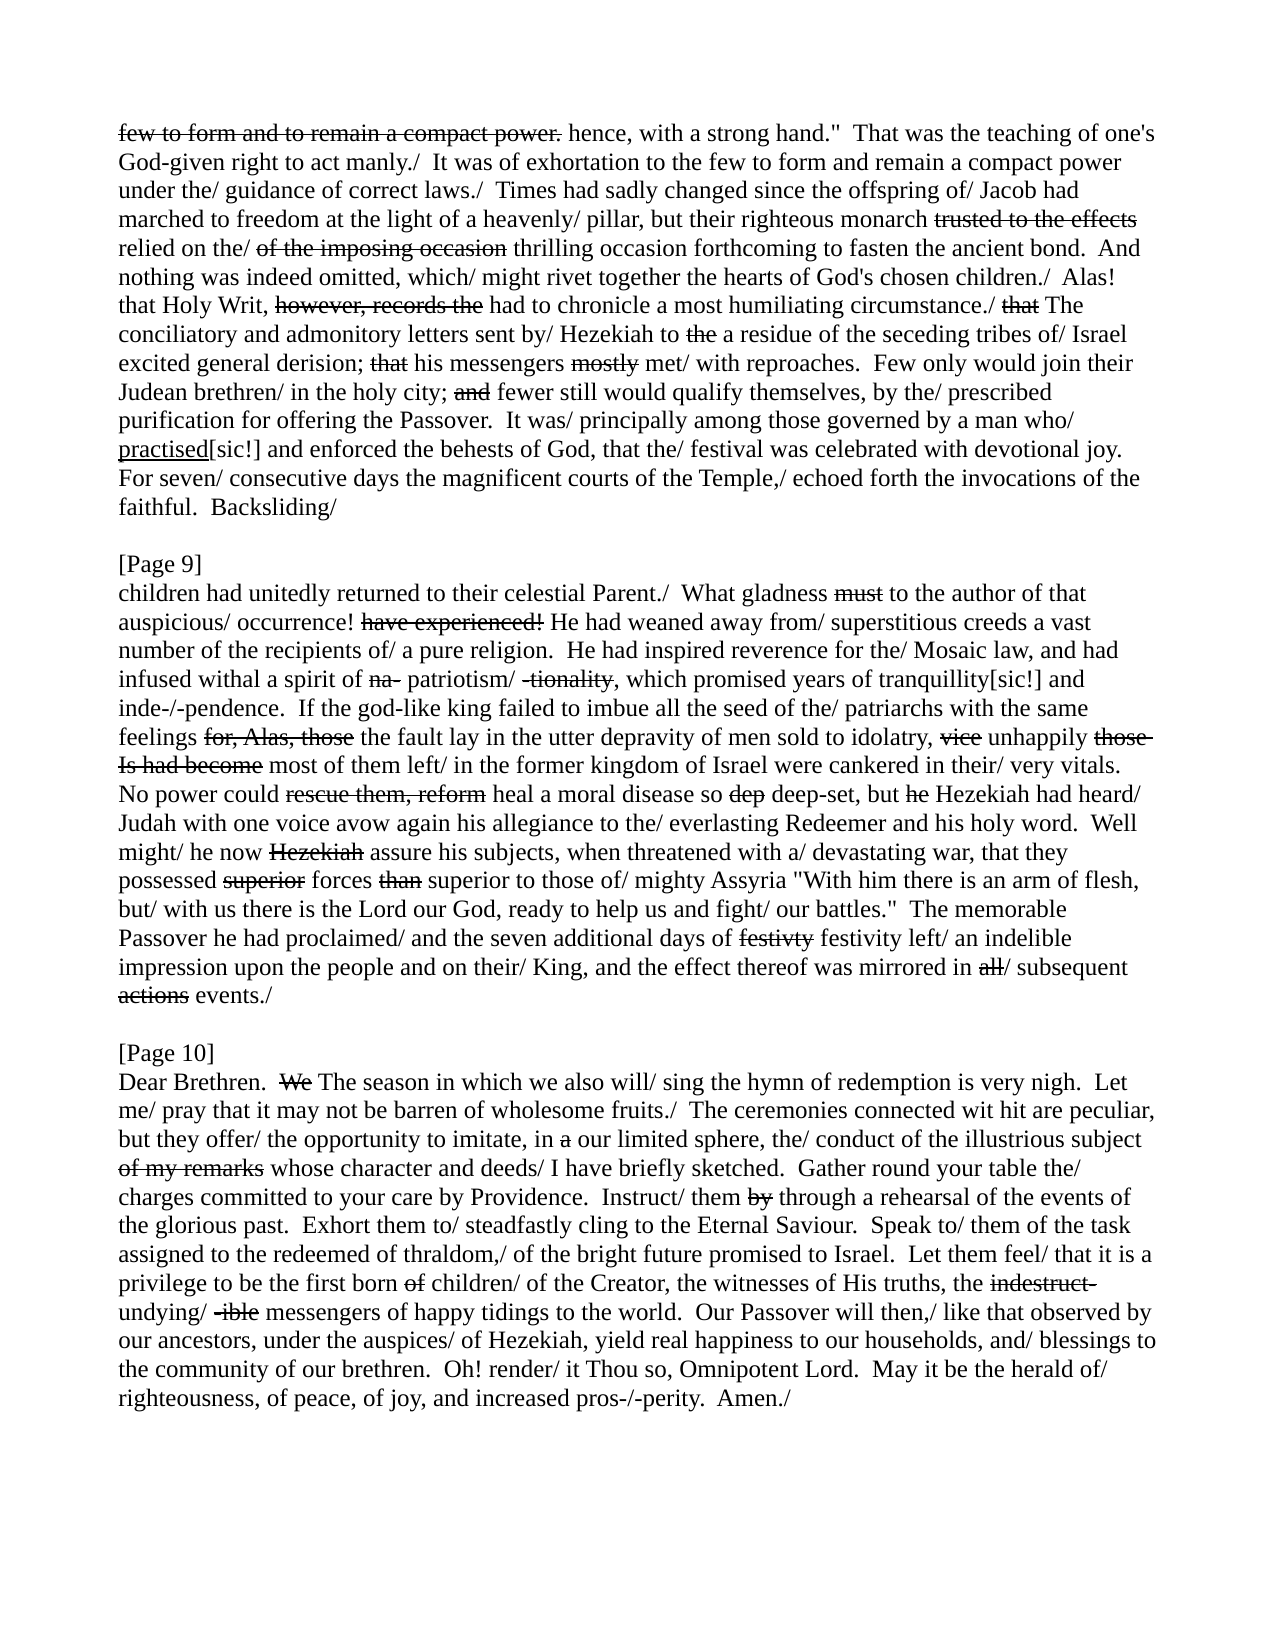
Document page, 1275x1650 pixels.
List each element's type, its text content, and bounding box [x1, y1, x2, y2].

text Dear Brethren. We The season in which we also will/ sing the hymn of redemption is very nigh. Let me/ pray that it may not be barren of wholesome fruits./ The ceremonies connected wit hit are peculiar, but they offer/ the opportunity to imitate, in a our limited sphere, the/ conduct of the illustrious subject of my remarks whose character and deeds/ I have briefly sketched. Gather round your table the/ charges committed to your care by Providence. Instruct/ them by through a rehearsal of the events of the glorious past. Exhort them to/ steadfastly cling to the Eternal Saviour. Speak to/ them of the task assigned to the redeemed of thraldom,/ of the bright future promised to Israel. Let them feel/ that it is a privilege to be the first born of children/ of the Creator, the witnesses of His truths, the indestruct- undying/ -ible messengers of happy tidings to the world. Our Passover will then,/ like that observed by our ancestors, under the auspices/ of Hezekiah, yield real happiness to our households, and/ blessings to the community of our brethren. Oh! render/ it Thou so, Omnipotent Lord. May it be the herald of/ righteousness, of peace, of joy, and increased pros-/-perity. Amen./ [118, 1067, 1157, 1412]
text few to form and to remain a compact power. hence, with a strong hand." That was the teaching of one's God-given right to act manly./ It was of exhortation to the few to form and remain a compact power under the/ guidance of correct laws./ Times had sadly changed since the offspring of/ Jacob had marched to freedom at the light of a heavenly/ pillar, but their righteous monarch trusted to the effects relied on the/ of the imposing occasion thrilling occasion forthcoming to fasten the ancient bond. And nothing was indeed omitted, which/ might rivet together the hearts of God's chosen children./ Alas! that Holy Writ, however, records the had to chronicle a most humiliating circumstance./ that The conciliatory and admonitory letters sent by/ Hezekiah to the a residue of the seceding tribes of/ Israel excited general derision; that his messengers mostly met/ with reproaches. Few only would join their Judean brethren/ in the holy city; and fewer still would qualify themselves, by the/ prescribed purification for offering the Passover. It was/ principally among those governed by a man who/ practised[sic!] and enforced the behests of God, that the/ festival was celebrated with devotional joy. For seven/ consecutive days the magnificent courts of the Temple,/ echoed forth the invocations of the faithful. Backsliding/ [118, 118, 1157, 521]
text [Page 10] [118, 1038, 1157, 1067]
text children had unitedly returned to their celestial Parent./ What gladness must to the author of that auspicious/ occurrence! have experienced! He had weaned away from/ superstitious creeds a vast number of the recipients of/ a pure religion. He had inspired reverence for the/ Mosaic law, and had infused withal a spirit of na- patriotism/ -tionality, which promised years of tranquillity[sic!] and inde-/-pendence. If the god-like king failed to imbue all the seed of the/ patriarchs with the same feelings for, Alas, those the fault lay in the utter depravity of men sold to idolatry, vice unhappily those Is had become most of them left/ in the former kingdom of Israel were cankered in their/ very vitals. No power could rescue them, reform heal a moral disease so dep deep-set, but he Hezekiah had heard/ Judah with one voice avow again his allegiance to the/ everlasting Redeemer and his holy word. Well might/ he now Hezekiah assure his subjects, when threatened with a/ devastating war, that they possessed superior forces than superior to those of/ mighty Assyria "With him there is an arm of flesh, but/ with us there is the Lord our God, ready to help us and fight/ our battles." The memorable Passover he had proclaimed/ and the seven additional days of festivty festivity left/ an indelible impression upon the people and on their/ King, and the effect thereof was mirrored in all/ subsequent actions events./ [118, 578, 1157, 1009]
text [Page 9] [118, 549, 1157, 578]
